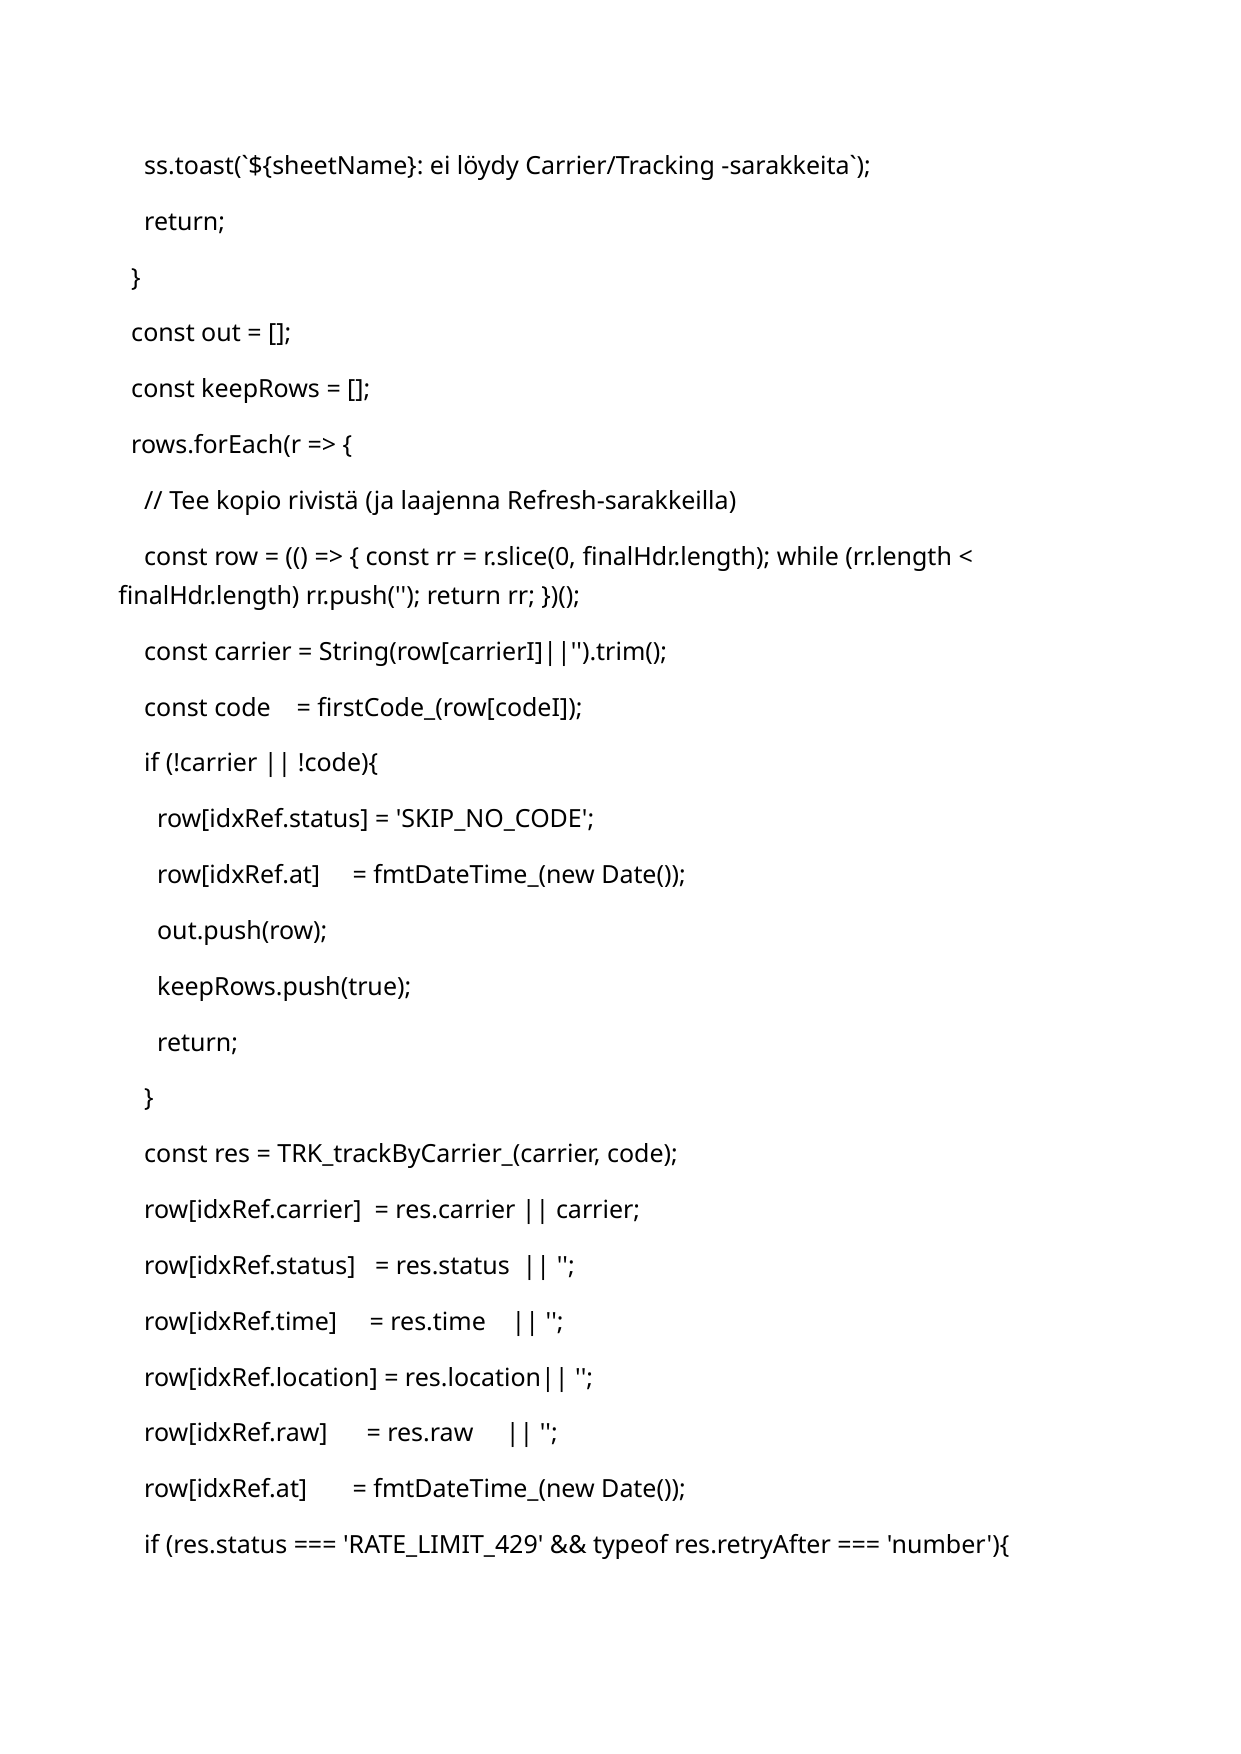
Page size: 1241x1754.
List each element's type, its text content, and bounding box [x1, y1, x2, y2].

text row[idxRef.at] = fmtDateTime_(new Date()); [118, 857, 1122, 891]
text out.push(row); [118, 913, 1122, 947]
text ss.toast(`${sheetName}: ei löydy Carrier/Tracking -sarakkeita`); [118, 148, 1122, 182]
text } [118, 259, 1122, 293]
text const carrier = String(row[carrierI]||'').trim(); [118, 633, 1122, 667]
text row[idxRef.status] = res.status || ''; [118, 1248, 1122, 1282]
text row[idxRef.status] = 'SKIP_NO_CODE'; [118, 801, 1122, 835]
text row[idxRef.raw] = res.raw || ''; [118, 1415, 1122, 1449]
text if (!carrier || !code){ [118, 745, 1122, 779]
text row[idxRef.location] = res.location|| ''; [118, 1359, 1122, 1393]
text } [118, 1080, 1122, 1114]
text const res = TRK_trackByCarrier_(carrier, code); [118, 1136, 1122, 1170]
text const keepRows = []; [118, 371, 1122, 405]
text return; [118, 1024, 1122, 1058]
text row[idxRef.carrier] = res.carrier || carrier; [118, 1192, 1122, 1226]
text if (res.status === 'RATE_LIMIT_429' && typeof res.retryAfter === 'number'){ [118, 1527, 1122, 1561]
text row[idxRef.at] = fmtDateTime_(new Date()); [118, 1471, 1122, 1505]
text rows.forEach(r => { [118, 427, 1122, 461]
text // Tee kopio rivistä (ja laajenna Refresh-sarakkeilla) [118, 483, 1122, 517]
text const code = firstCode_(row[codeI]); [118, 689, 1122, 723]
text row[idxRef.time] = res.time || ''; [118, 1303, 1122, 1337]
text const out = []; [118, 315, 1122, 349]
text const row = (() => { const rr = r.slice(0, finalHdr.length); while (rr.length < finalHdr.length) rr.push(''); return rr; })(); [118, 538, 1122, 612]
text return; [118, 203, 1122, 237]
text keepRows.push(true); [118, 968, 1122, 1002]
